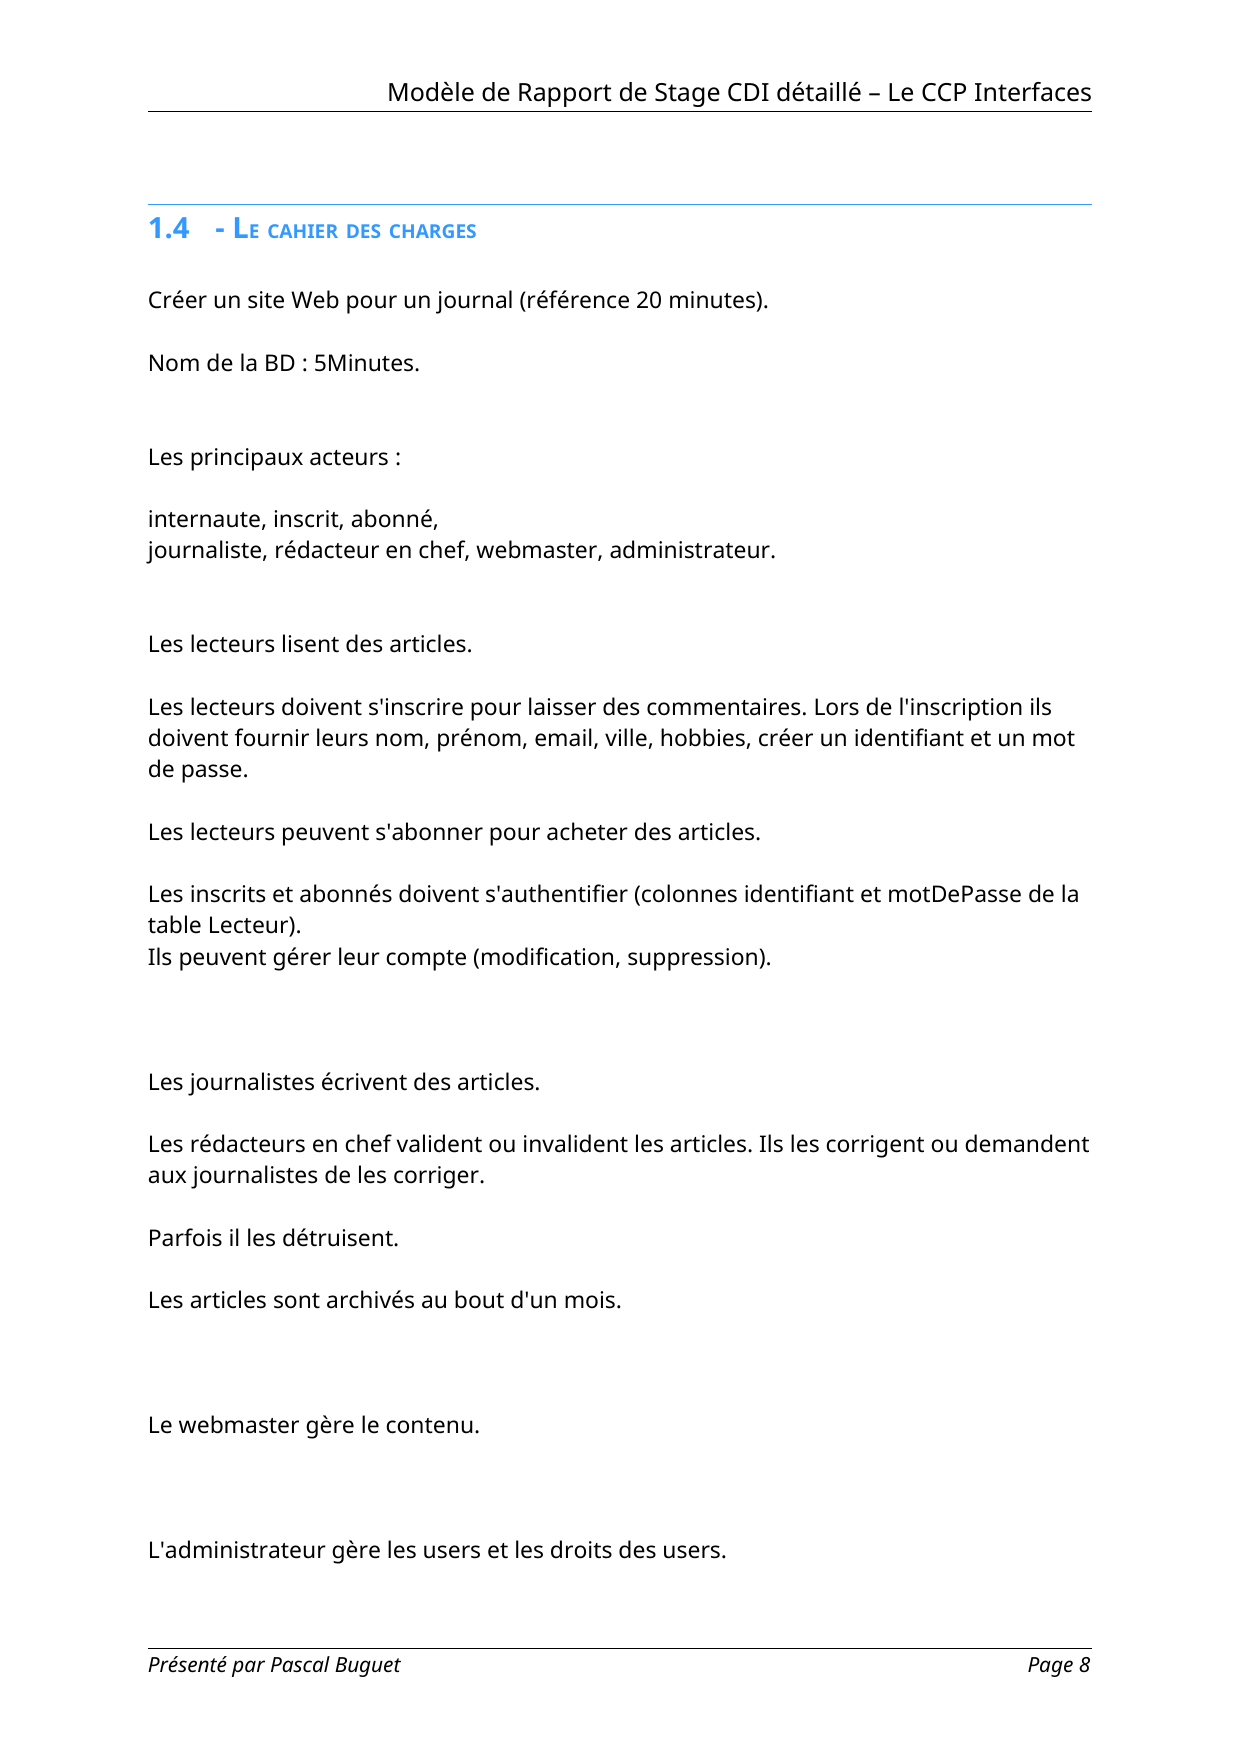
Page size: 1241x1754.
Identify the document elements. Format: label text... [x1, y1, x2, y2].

text internaute, inscrit, abonné, [148, 503, 1092, 534]
text L'administrateur gère les users et les droits des users. [148, 1534, 1092, 1566]
text Le webmaster gère le contenu. [148, 1409, 1092, 1441]
text Parfois il les détruisent. [148, 1222, 1092, 1253]
text Les lecteurs peuvent s'abonner pour acheter des articles. [148, 816, 1092, 847]
text Les journalistes écrivent des articles. [148, 1066, 1092, 1097]
text Les articles sont archivés au bout d'un mois. [148, 1284, 1092, 1316]
text Les lecteurs doivent s'inscrire pour laisser des commentaires. Lors de l'inscription ils doivent fournir leurs nom, prénom, email, ville, hobbies, créer un identifiant et un mot de passe. [148, 691, 1092, 784]
text Les principaux acteurs : [148, 441, 1092, 472]
text Les lecteurs lisent des articles. [148, 628, 1092, 659]
text journaliste, rédacteur en chef, webmaster, administrateur. [148, 534, 1092, 566]
text Créer un site Web pour un journal (référence 20 minutes). [148, 284, 1092, 316]
text Ils peuvent gérer leur compte (modification, suppression). [148, 941, 1092, 972]
text Les rédacteurs en chef valident ou invalident les articles. Ils les corrigent ou demandent aux journalistes de les corriger. [148, 1128, 1092, 1191]
text Nom de la BD : 5Minutes. [148, 347, 1092, 378]
subtitle - Le cahier des charges [148, 205, 1092, 247]
text Les inscrits et abonnés doivent s'authentifier (colonnes identifiant et motDePasse de la table Lecteur). [148, 878, 1092, 941]
